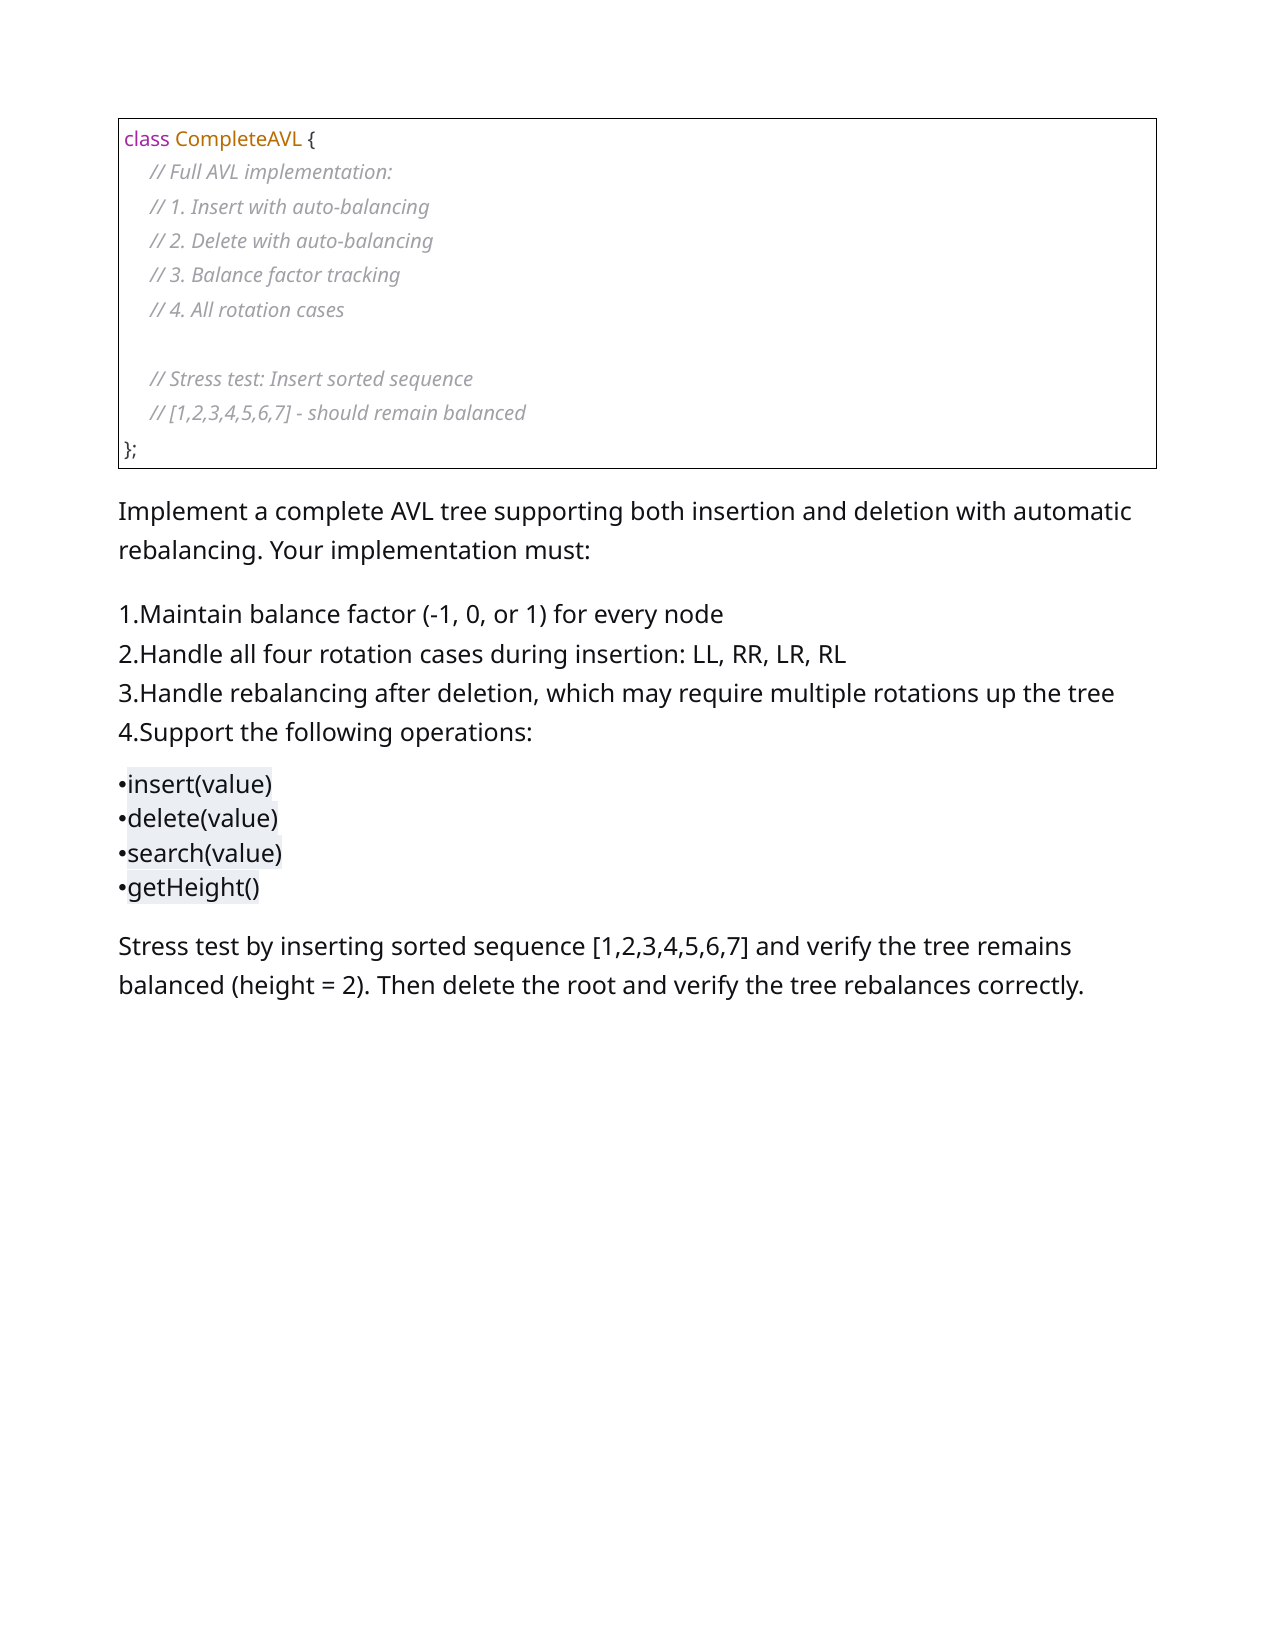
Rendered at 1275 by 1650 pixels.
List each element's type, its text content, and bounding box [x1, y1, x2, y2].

list Handle all four rotation cases during insertion: LL, RR, LR, RL [118, 636, 1157, 670]
list insert(value) [118, 766, 1157, 801]
list Maintain balance factor (-1, 0, or 1) for every node [118, 597, 1157, 631]
list Support the following operations: [118, 714, 1157, 749]
text Stress test by inserting sorted sequence [1,2,3,4,5,6,7] and verify the tree remains balanced (height = 2). Then delete the root and verify the tree rebalances correctly. [118, 929, 1157, 1002]
list getHeight() [118, 869, 1157, 904]
list search(value) [118, 835, 1157, 869]
list Handle rebalancing after deletion, which may require multiple rotations up the tree [118, 675, 1157, 709]
list delete(value) [118, 801, 1157, 835]
table_header class CompleteAVL { // Full AVL implementation: // 1. Insert with auto-balancing // 2. Delete with auto-balancing // 3. Balance factor tracking // 4. All rotation cases // Stress test: Insert sorted sequence // [1,2,3,4,5,6,7] - should remain balanced }; [119, 119, 1156, 468]
text Implement a complete AVL tree supporting both insertion and deletion with automatic rebalancing. Your implementation must: [118, 494, 1157, 567]
